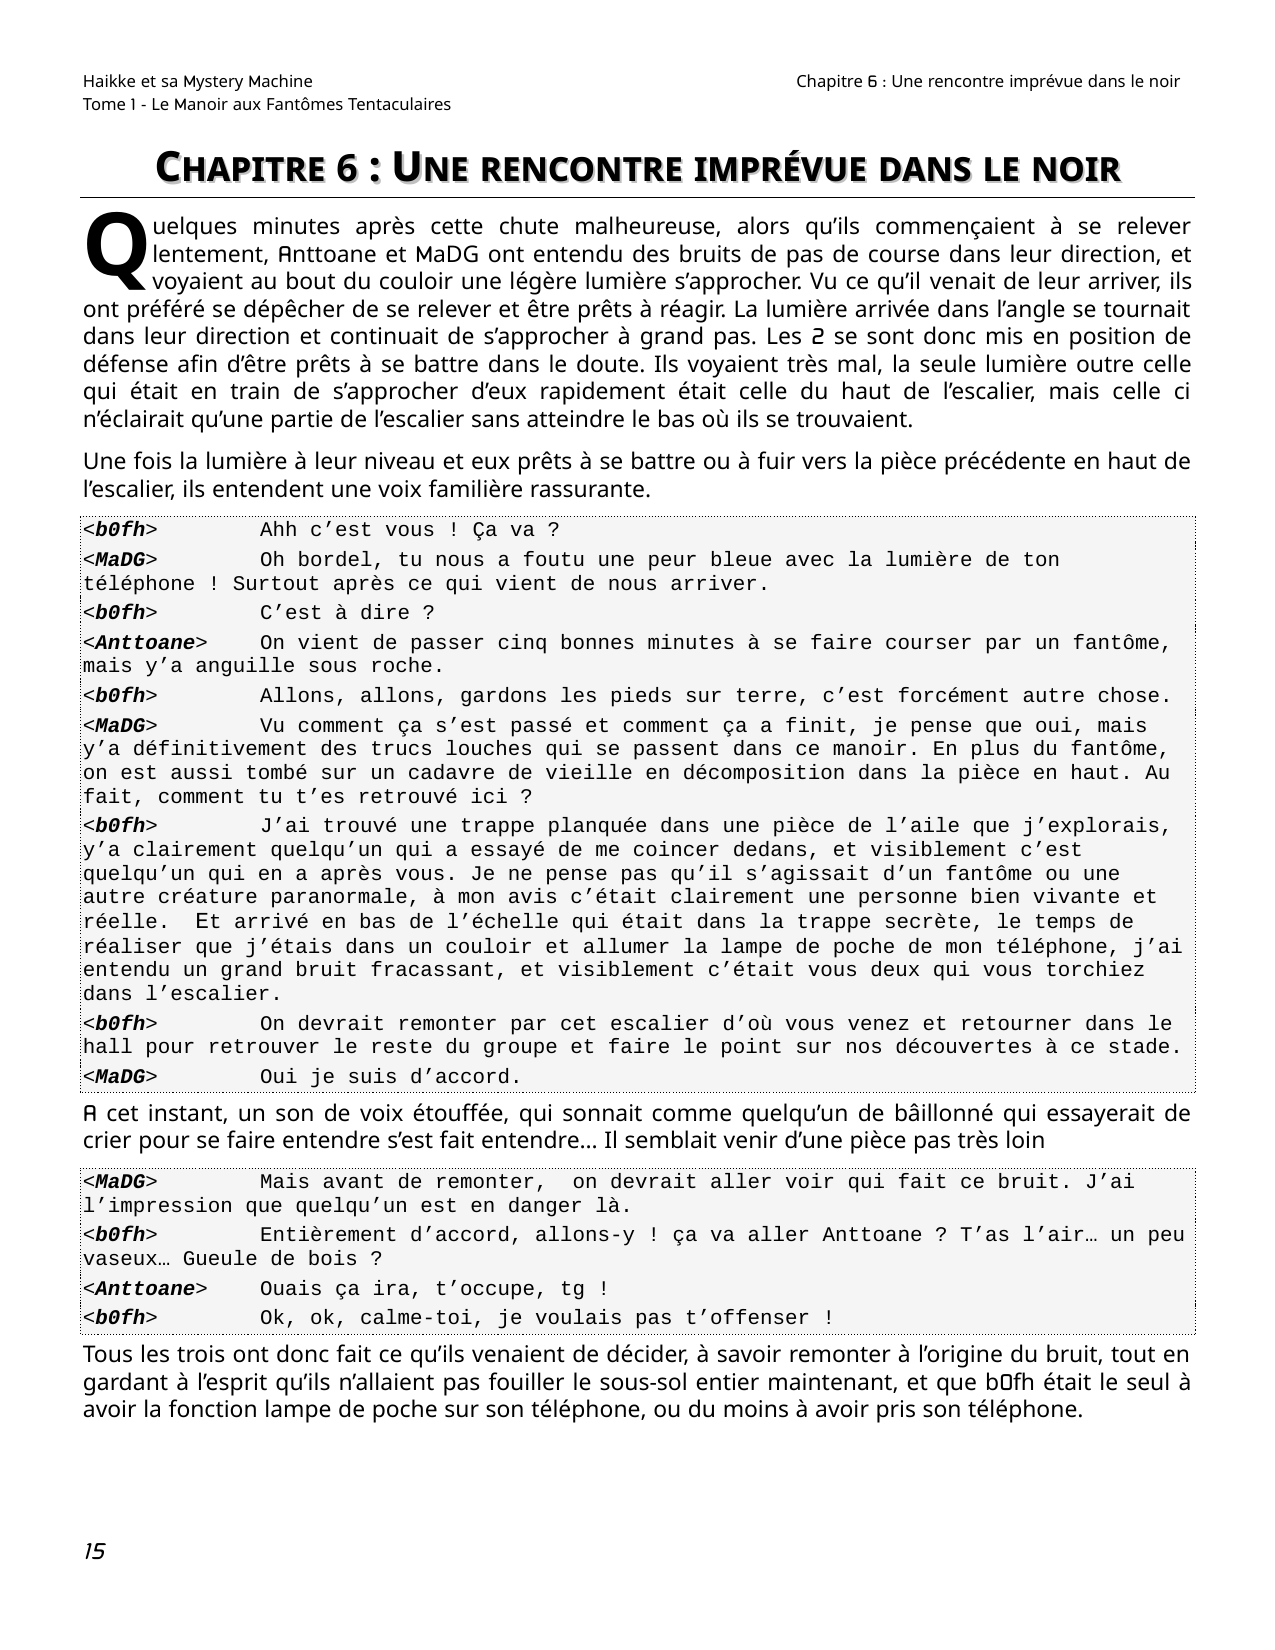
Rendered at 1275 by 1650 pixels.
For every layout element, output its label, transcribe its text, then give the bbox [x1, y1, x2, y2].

text Une fois la lumière à leur niveau et eux prêts à se battre ou à fuir vers la pièce précédente en haut de l’escalier, ils entendent une voix familière rassurante. [83, 447, 1192, 502]
text <Anttoane> Ouais ça ira, t’occupe, tg ! [80, 1275, 1195, 1301]
text Quelques minutes après cette chute malheureuse, alors qu’ils commençaient à se relever lentement, Anttoane et MaDG ont entendu des bruits de pas de course dans leur direction, et voyaient au bout du couloir une légère lumière s’approcher. Vu ce qu’il venait de leur arriver, ils ont préféré se dépêcher de se relever et être prêts à réagir. La lumière arrivée dans l’angle se tournait dans leur direction et continuait de s’approcher à grand pas. Les 2 se sont donc mis en position de défense afin d’être prêts à se battre dans le doute. Ils voyaient très mal, la seule lumière outre celle qui était en train de s’approcher d’eux rapidement était celle du haut de l’escalier, mais celle ci n’éclairait qu’une partie de l’escalier sans atteindre le bas où ils se trouvaient. [83, 212, 1192, 432]
text <MaDG> Oui je suis d’accord. [80, 1063, 1195, 1092]
text <b0fh> Ahh c’est vous ! Ça va ? [80, 516, 1195, 543]
text <MaDG> Oh bordel, tu nous a foutu une peur bleue avec la lumière de ton téléphone ! Surtout après ce qui vient de nous arriver. [80, 546, 1195, 596]
text <Anttoane> On vient de passer cinq bonnes minutes à se faire courser par un fantôme, mais y’a anguille sous roche. [80, 629, 1195, 679]
text <b0fh> J’ai trouvé une trappe planquée dans une pièce de l’aile que j’explorais, y’a clairement quelqu’un qui a essayé de me coincer dedans, et visiblement c’est quelqu’un qui en a après vous. Je ne pense pas qu’il s’agissait d’un fantôme ou une autre créature paranormale, à mon avis c’était clairement une personne bien vivante et réelle. Et arrivé en bas de l’échelle qui était dans la trappe secrète, le temps de réaliser que j’étais dans un couloir et allumer la lampe de poche de mon téléphone, j’ai entendu un grand bruit fracassant, et visiblement c’était vous deux qui vous torchiez dans l’escalier. [80, 812, 1195, 1007]
subtitle Chapitre 6 : Une rencontre imprévue dans le noir [80, 134, 1195, 197]
text <MaDG> Mais avant de remonter, on devrait aller voir qui fait ce bruit. J’ai l’impression que quelqu’un est en danger là. [80, 1168, 1195, 1218]
text <b0fh> On devrait remonter par cet escalier d’où vous venez et retourner dans le hall pour retrouver le reste du groupe et faire le point sur nos découvertes à ce stade. [80, 1009, 1195, 1060]
text <b0fh> C’est à dire ? [80, 599, 1195, 626]
text Tous les trois ont donc fait ce qu’ils venaient de décider, à savoir remonter à l’origine du bruit, tout en gardant à l’esprit qu’ils n’allaient pas fouiller le sous-sol entier maintenant, et que b0fh était le seul à avoir la fonction lampe de poche sur son téléphone, ou du moins à avoir pris son téléphone. [83, 1340, 1192, 1422]
text <b0fh> Entièrement d’accord, allons-y ! ça va aller Anttoane ? T’as l’air… un peu vaseux… Gueule de bois ? [80, 1221, 1195, 1272]
text A cet instant, un son de voix étouffée, qui sonnait comme quelqu’un de bâillonné qui essayerait de crier pour se faire entendre s’est fait entendre… Il semblait venir d’une pièce pas très loin [83, 1098, 1192, 1153]
text <b0fh> Allons, allons, gardons les pieds sur terre, c’est forcément autre chose. [80, 682, 1195, 709]
text <MaDG> Vu comment ça s’est passé et comment ça a finit, je pense que oui, mais y’a définitivement des trucs louches qui se passent dans ce manoir. En plus du fantôme, on est aussi tombé sur un cadavre de vieille en décomposition dans la pièce en haut. Au fait, comment tu t’es retrouvé ici ? [80, 712, 1195, 809]
text <b0fh> Ok, ok, calme-toi, je voulais pas t’offenser ! [80, 1304, 1195, 1334]
